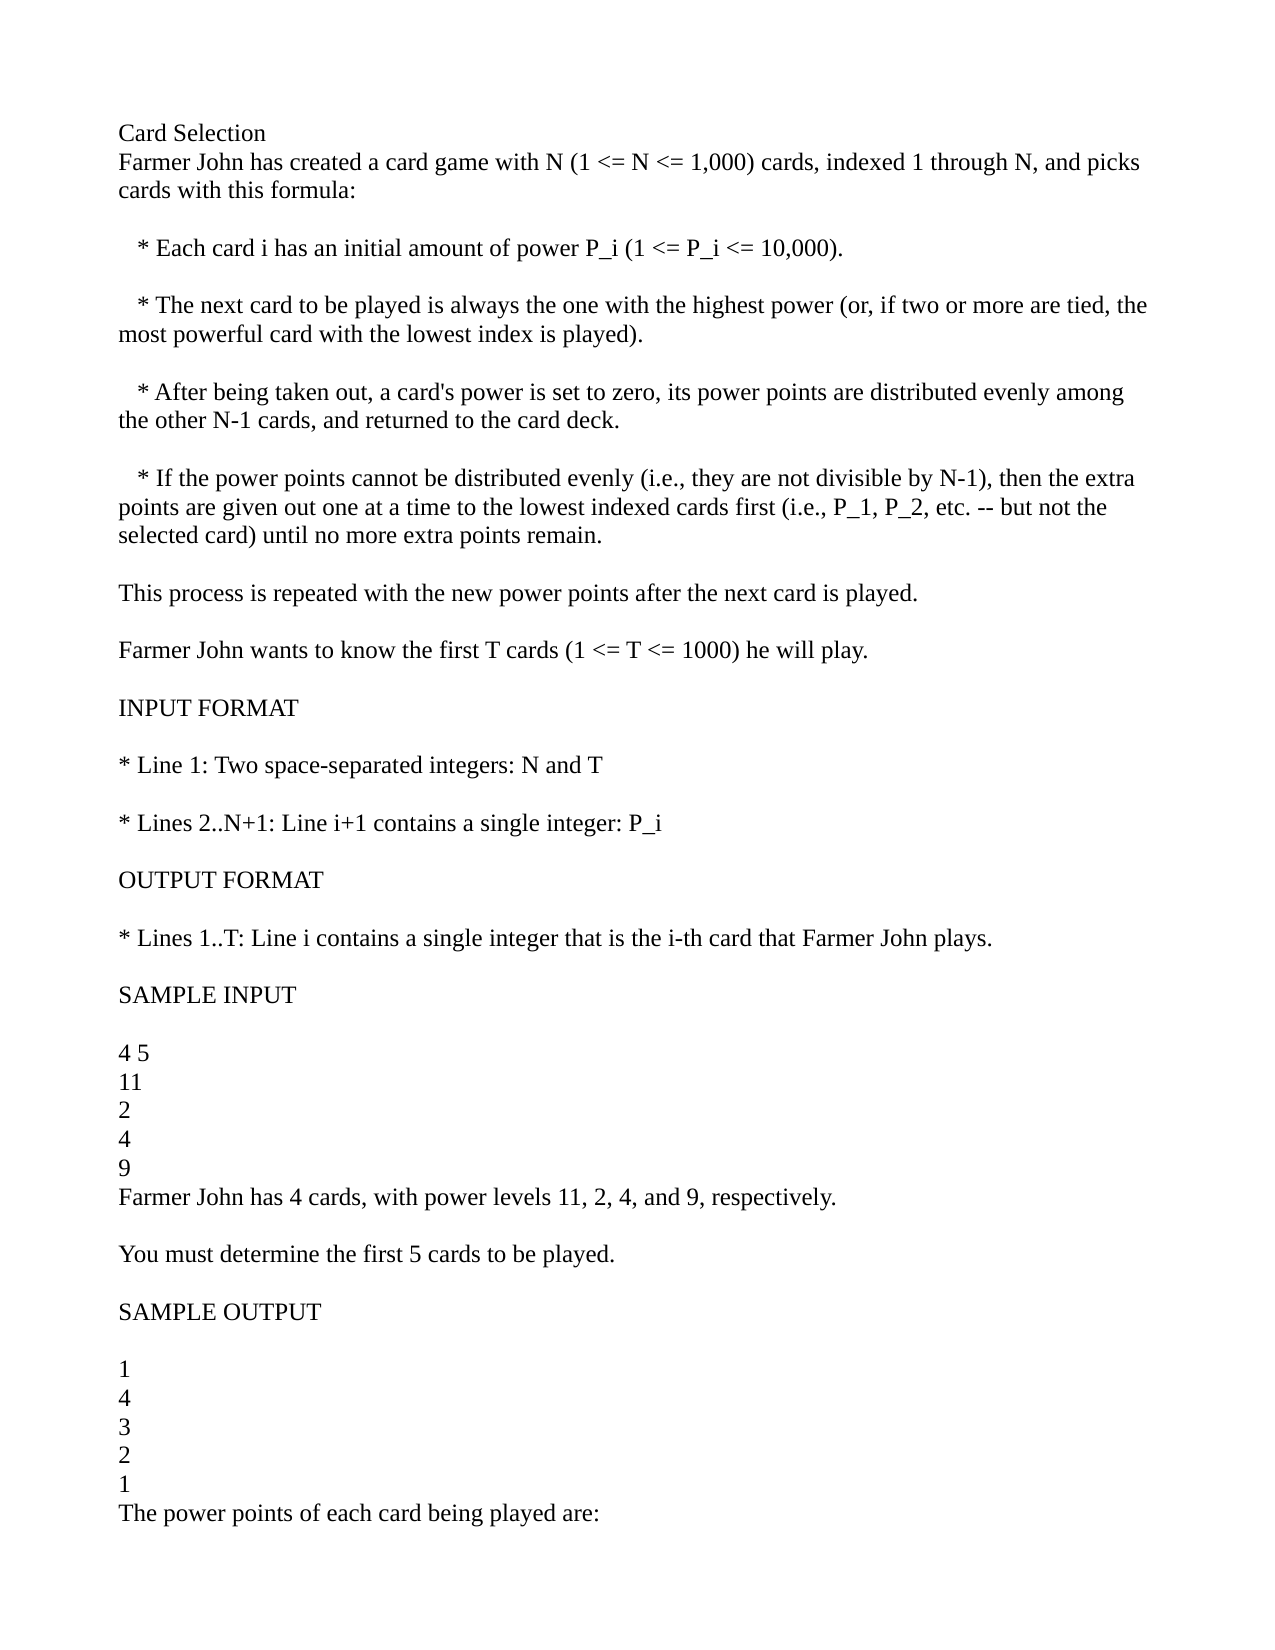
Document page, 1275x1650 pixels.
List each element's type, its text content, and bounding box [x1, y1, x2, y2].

text 3 [118, 1412, 1157, 1441]
text This process is repeated with the new power points after the next card is played. [118, 578, 1157, 607]
text 4 5 [118, 1038, 1157, 1067]
text 2 [118, 1441, 1157, 1469]
text The power points of each card being played are: [118, 1498, 1157, 1527]
text * Lines 2..N+1: Line i+1 contains a single integer: P_i [118, 808, 1157, 837]
text SAMPLE OUTPUT [118, 1297, 1157, 1326]
text You must determine the first 5 cards to be played. [118, 1239, 1157, 1268]
text 1 [118, 1469, 1157, 1498]
text 9 [118, 1153, 1157, 1182]
text INPUT FORMAT [118, 693, 1157, 722]
text SAMPLE INPUT [118, 981, 1157, 1009]
text Farmer John has 4 cards, with power levels 11, 2, 4, and 9, respectively. [118, 1182, 1157, 1211]
text * If the power points cannot be distributed evenly (i.e., they are not divisible by N-1), then the extra points are given out one at a time to the lowest indexed cards first (i.e., P_1, P_2, etc. -- but not the selected card) until no more extra points remain. [118, 463, 1157, 549]
text Card Selection [118, 118, 1157, 147]
text 11 [118, 1067, 1157, 1096]
text * Each card i has an initial amount of power P_i (1 <= P_i <= 10,000). [118, 233, 1157, 262]
text * Lines 1..T: Line i contains a single integer that is the i-th card that Farmer John plays. [118, 923, 1157, 952]
text * After being taken out, a card's power is set to zero, its power points are distributed evenly among the other N-1 cards, and returned to the card deck. [118, 377, 1157, 434]
text 4 [118, 1383, 1157, 1412]
text OUTPUT FORMAT [118, 866, 1157, 894]
text * The next card to be played is always the one with the highest power (or, if two or more are tied, the most powerful card with the lowest index is played). [118, 291, 1157, 348]
text Farmer John wants to know the first T cards (1 <= T <= 1000) he will play. [118, 636, 1157, 664]
text * Line 1: Two space-separated integers: N and T [118, 751, 1157, 779]
text Farmer John has created a card game with N (1 <= N <= 1,000) cards, indexed 1 through N, and picks cards with this formula: [118, 147, 1157, 204]
text 1 [118, 1354, 1157, 1383]
text 2 [118, 1096, 1157, 1124]
text 4 [118, 1124, 1157, 1153]
